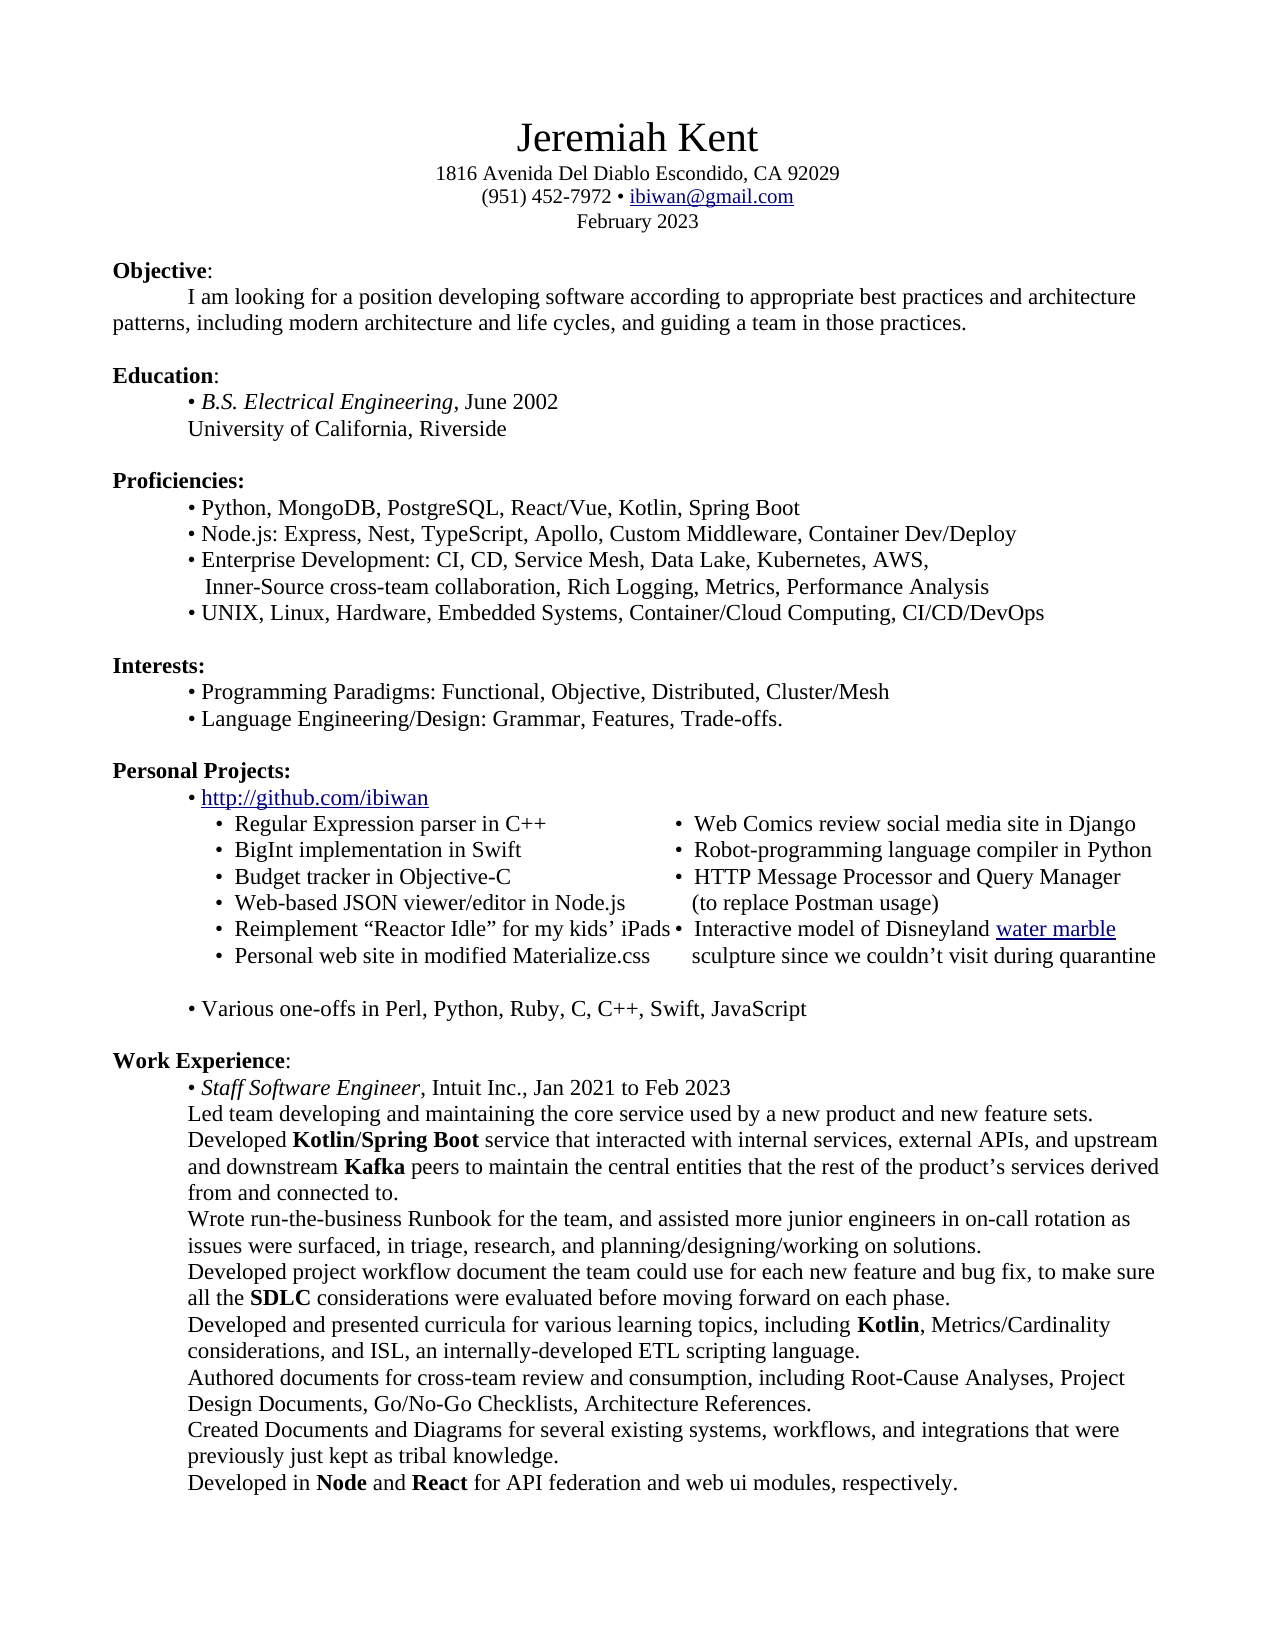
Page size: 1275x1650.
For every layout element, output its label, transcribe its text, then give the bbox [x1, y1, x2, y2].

text • Language Engineering/Design: Grammar, Features, Trade-offs. [112, 705, 1162, 731]
text University of California, Riverside [112, 415, 1162, 441]
text Jeremiah Kent [112, 112, 1162, 160]
text • http://github.com/ibiwan [112, 784, 1162, 810]
text Developed in Node and React for API federation and web ui modules, respectively. [187, 1469, 1162, 1522]
text (951) 452-7972 • ibiwan@gmail.com [112, 184, 1162, 208]
text Created Documents and Diagrams for several existing systems, workflows, and integrations that were previously just kept as tribal knowledge. [187, 1416, 1162, 1469]
text • Enterprise Development: CI, CD, Service Mesh, Data Lake, Kubernetes, AWS, Inner-Source cross-team collaboration, Rich Logging, Metrics, Performance Analysis [112, 547, 1162, 599]
text Authored documents for cross-team review and consumption, including Root-Cause Analyses, Project Design Documents, Go/No-Go Checklists, Architecture References. [187, 1363, 1162, 1416]
text Interests: [112, 652, 1162, 678]
text • Node.js: Express, Nest, TypeScript, Apollo, Custom Middleware, Container Dev/Deploy [112, 520, 1162, 547]
table_header • Web Comics review social media site in Django • Robot-programming language compiler in Python • HTTP Message Processor and Query Manager (to replace Postman usage) • Interactive model of Disneyland water marble sculpture since we couldn’t visit during quarantine [675, 810, 1162, 968]
text 1816 Avenida Del Diablo Escondido, CA 92029 [112, 160, 1162, 184]
text Developed and presented curricula for various learning topics, including Kotlin, Metrics/Cardinality considerations, and ISL, an internally-developed ETL scripting language. [187, 1311, 1162, 1363]
text Wrote run-the-business Runbook for the team, and assisted more junior engineers in on-call rotation as issues were surfaced, in triage, research, and planning/designing/working on solutions. [187, 1205, 1162, 1258]
text • Staff Software Engineer, Intuit Inc., Jan 2021 to Feb 2023 [187, 1074, 1162, 1100]
text I am looking for a position developing software according to appropriate best practices and architecture patterns, including modern architecture and life cycles, and guiding a team in those practices. [112, 283, 1162, 336]
text • UNIX, Linux, Hardware, Embedded Systems, Container/Cloud Computing, CI/CD/DevOps [112, 599, 1162, 626]
text Work Experience: [112, 1047, 1162, 1074]
text Developed project workflow document the team could use for each new feature and bug fix, to make sure all the SDLC considerations were evaluated before moving forward on each phase. [187, 1258, 1162, 1311]
text Education: [112, 362, 1162, 388]
text Personal Projects: [112, 757, 1162, 784]
text Led team developing and maintaining the core service used by a new product and new feature sets. Developed Kotlin/Spring Boot service that interacted with internal services, external APIs, and upstream and downstream Kafka peers to maintain the central entities that the rest of the product’s services derived from and connected to. [187, 1100, 1162, 1205]
text • B.S. Electrical Engineering, June 2002 [112, 388, 1162, 415]
text February 2023 [112, 208, 1162, 233]
text • Python, MongoDB, PostgreSQL, React/Vue, Kotlin, Spring Boot [112, 494, 1162, 520]
text Proficiencies: [112, 467, 1162, 494]
text Objective: [112, 257, 1162, 283]
text • Programming Paradigms: Functional, Objective, Distributed, Cluster/Mesh [112, 678, 1162, 705]
text • Various one-offs in Perl, Python, Ruby, C, C++, Swift, JavaScript [112, 968, 1162, 1021]
table_header • Regular Expression parser in C++ • BigInt implementation in Swift • Budget tracker in Objective-C • Web-based JSON viewer/editor in Node.js • Reimplement “Reactor Idle” for my kids’ iPads • Personal web site in modified Materialize.css [215, 810, 674, 968]
